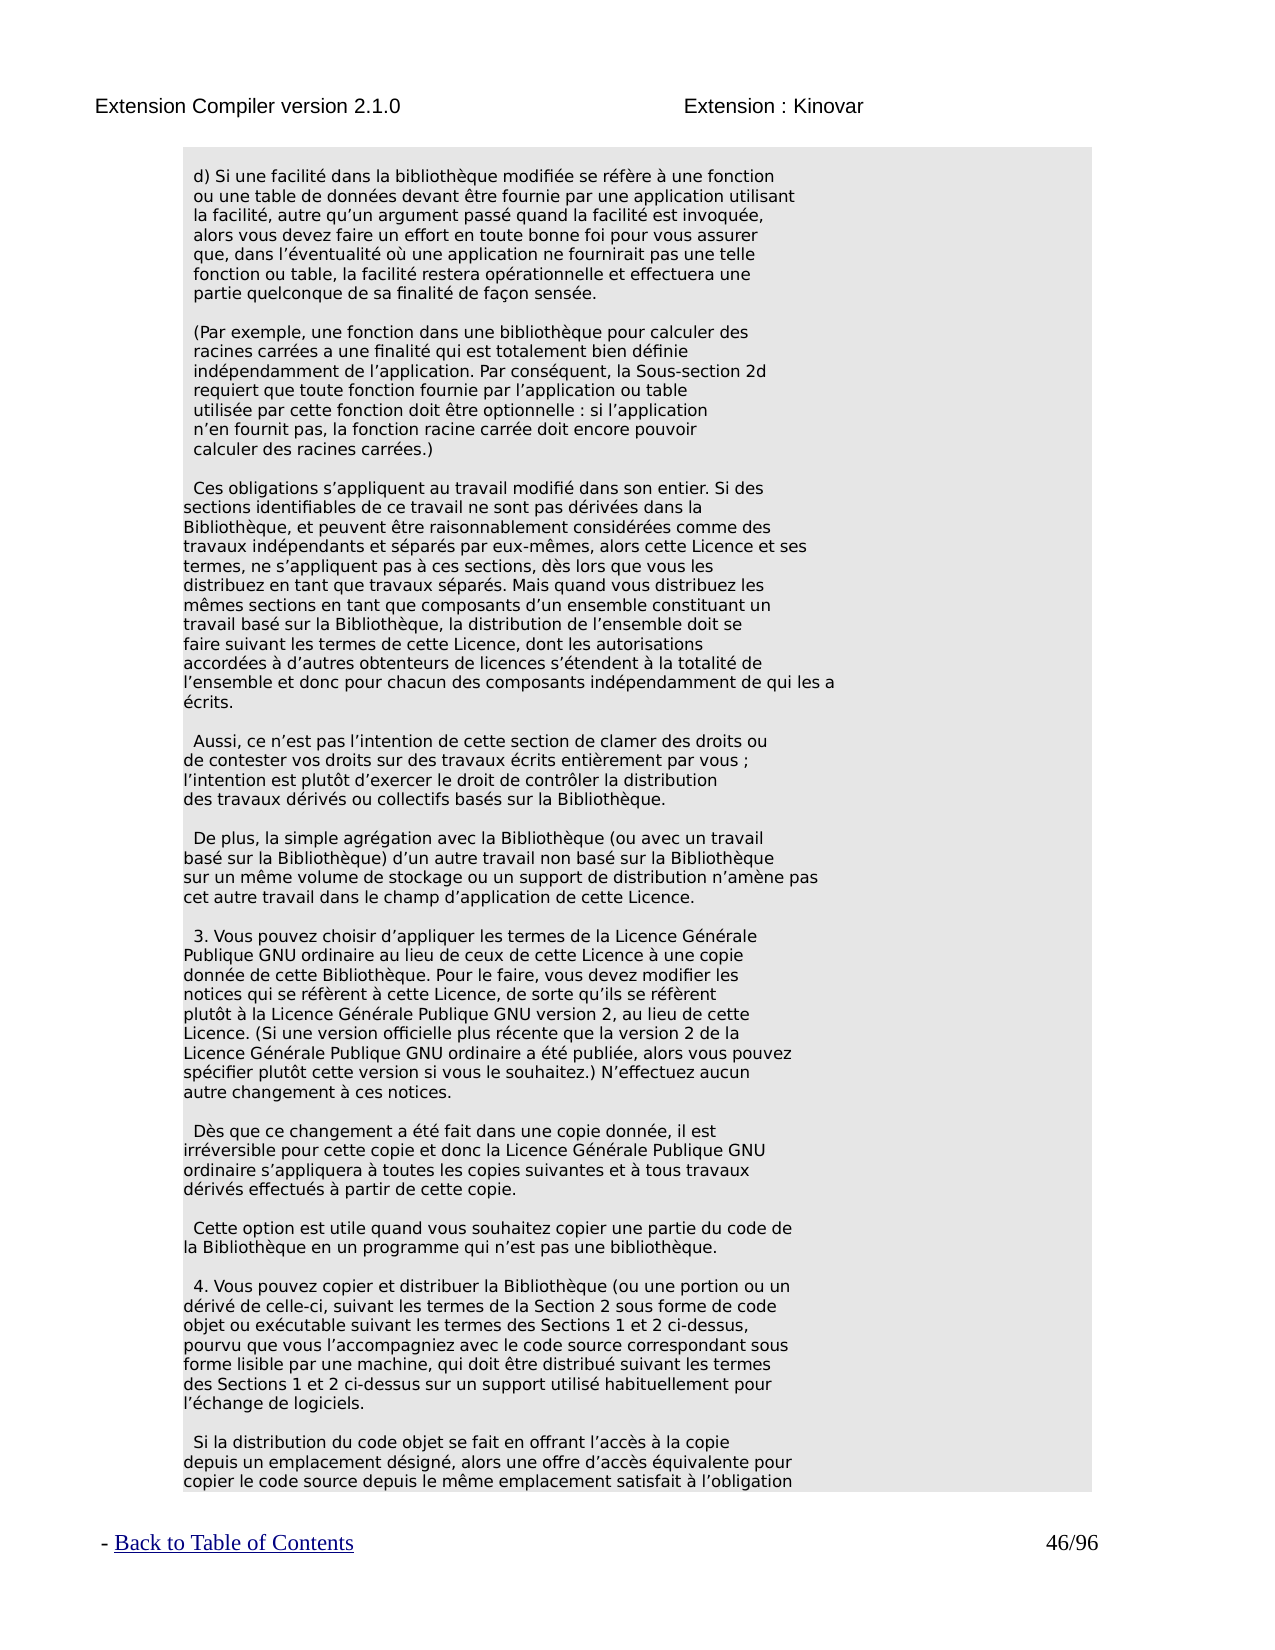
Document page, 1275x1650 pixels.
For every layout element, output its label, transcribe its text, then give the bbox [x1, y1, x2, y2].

text calculer des racines carrées.) [183, 440, 1092, 459]
text alors vous devez faire un effort en toute bonne foi pour vous assurer [183, 225, 1092, 245]
text de contester vos droits sur des travaux écrits entièrement par vous ; [183, 751, 1092, 771]
text Licence. (Si une version officielle plus récente que la version 2 de la [183, 1024, 1092, 1043]
text travaux indépendants et séparés par eux-mêmes, alors cette Licence et ses [183, 537, 1092, 557]
text utilisée par cette fonction doit être optionnelle : si l’application [183, 401, 1092, 420]
text termes, ne s’appliquent pas à ces sections, dès lors que vous les [183, 557, 1092, 576]
text indépendamment de l’application. Par conséquent, la Sous-section 2d [183, 362, 1092, 381]
text depuis un emplacement désigné, alors une offre d’accès équivalente pour [183, 1453, 1092, 1472]
text n’en fournit pas, la fonction racine carrée doit encore pouvoir [183, 420, 1092, 440]
text accordées à d’autres obtenteurs de licences s’étendent à la totalité de [183, 654, 1092, 673]
text la facilité, autre qu’un argument passé quand la facilité est invoquée, [183, 206, 1092, 225]
text Aussi, ce n’est pas l’intention de cette section de clamer des droits ou [183, 732, 1092, 751]
text racines carrées a une finalité qui est totalement bien définie [183, 342, 1092, 362]
text partie quelconque de sa finalité de façon sensée. [183, 284, 1092, 303]
text requiert que toute fonction fournie par l’application ou table [183, 381, 1092, 401]
text spécifier plutôt cette version si vous le souhaitez.) N’effectuez aucun [183, 1063, 1092, 1082]
text notices qui se réfèrent à cette Licence, de sorte qu’ils se réfèrent [183, 985, 1092, 1004]
text basé sur la Bibliothèque) d’un autre travail non basé sur la Bibliothèque [183, 849, 1092, 868]
text ou une table de données devant être fournie par une application utilisant [183, 186, 1092, 206]
text cet autre travail dans le champ d’application de cette Licence. [183, 888, 1092, 907]
text l’intention est plutôt d’exercer le droit de contrôler la distribution [183, 771, 1092, 790]
text Cette option est utile quand vous souhaitez copier une partie du code de [183, 1219, 1092, 1238]
text pourvu que vous l’accompagniez avec le code source correspondant sous [183, 1336, 1092, 1355]
text 3. Vous pouvez choisir d’appliquer les termes de la Licence Générale [183, 927, 1092, 946]
text sur un même volume de stockage ou un support de distribution n’amène pas [183, 868, 1092, 888]
text Publique GNU ordinaire au lieu de ceux de cette Licence à une copie [183, 946, 1092, 966]
text des travaux dérivés ou collectifs basés sur la Bibliothèque. [183, 790, 1092, 810]
text l’ensemble et donc pour chacun des composants indépendamment de qui les a [183, 673, 1092, 693]
text ordinaire s’appliquera à toutes les copies suivantes et à tous travaux [183, 1160, 1092, 1180]
text irréversible pour cette copie et donc la Licence Générale Publique GNU [183, 1141, 1092, 1160]
text distribuez en tant que travaux séparés. Mais quand vous distribuez les [183, 576, 1092, 596]
text écrits. [183, 693, 1092, 712]
text 4. Vous pouvez copier et distribuer la Bibliothèque (ou une portion ou un [183, 1277, 1092, 1297]
text objet ou exécutable suivant les termes des Sections 1 et 2 ci-dessus, [183, 1316, 1092, 1336]
text donnée de cette Bibliothèque. Pour le faire, vous devez modifier les [183, 966, 1092, 985]
text que, dans l’éventualité où une application ne fournirait pas une telle [183, 245, 1092, 264]
text fonction ou table, la facilité restera opérationnelle et effectuera une [183, 264, 1092, 284]
text copier le code source depuis le même emplacement satisfait à l’obligation [183, 1472, 1092, 1492]
text l’échange de logiciels. [183, 1394, 1092, 1414]
text travail basé sur la Bibliothèque, la distribution de l’ensemble doit se [183, 615, 1092, 634]
text dérivés effectués à partir de cette copie. [183, 1180, 1092, 1199]
text autre changement à ces notices. [183, 1082, 1092, 1102]
text d) Si une facilité dans la bibliothèque modifiée se réfère à une fonction [183, 167, 1092, 186]
text Ces obligations s’appliquent au travail modifié dans son entier. Si des [183, 479, 1092, 498]
text Si la distribution du code objet se fait en offrant l’accès à la copie [183, 1433, 1092, 1453]
text forme lisible par une machine, qui doit être distribué suivant les termes [183, 1355, 1092, 1375]
text Dès que ce changement a été fait dans une copie donnée, il est [183, 1121, 1092, 1141]
text (Par exemple, une fonction dans une bibliothèque pour calculer des [183, 323, 1092, 342]
text Bibliothèque, et peuvent être raisonnablement considérées comme des [183, 518, 1092, 537]
text De plus, la simple agrégation avec la Bibliothèque (ou avec un travail [183, 829, 1092, 849]
text dérivé de celle-ci, suivant les termes de la Section 2 sous forme de code [183, 1297, 1092, 1316]
text faire suivant les termes de cette Licence, dont les autorisations [183, 634, 1092, 654]
text mêmes sections en tant que composants d’un ensemble constituant un [183, 596, 1092, 615]
text des Sections 1 et 2 ci-dessus sur un support utilisé habituellement pour [183, 1375, 1092, 1394]
text plutôt à la Licence Générale Publique GNU version 2, au lieu de cette [183, 1004, 1092, 1024]
text Licence Générale Publique GNU ordinaire a été publiée, alors vous pouvez [183, 1043, 1092, 1063]
text la Bibliothèque en un programme qui n’est pas une bibliothèque. [183, 1238, 1092, 1258]
text sections identifiables de ce travail ne sont pas dérivées dans la [183, 498, 1092, 518]
